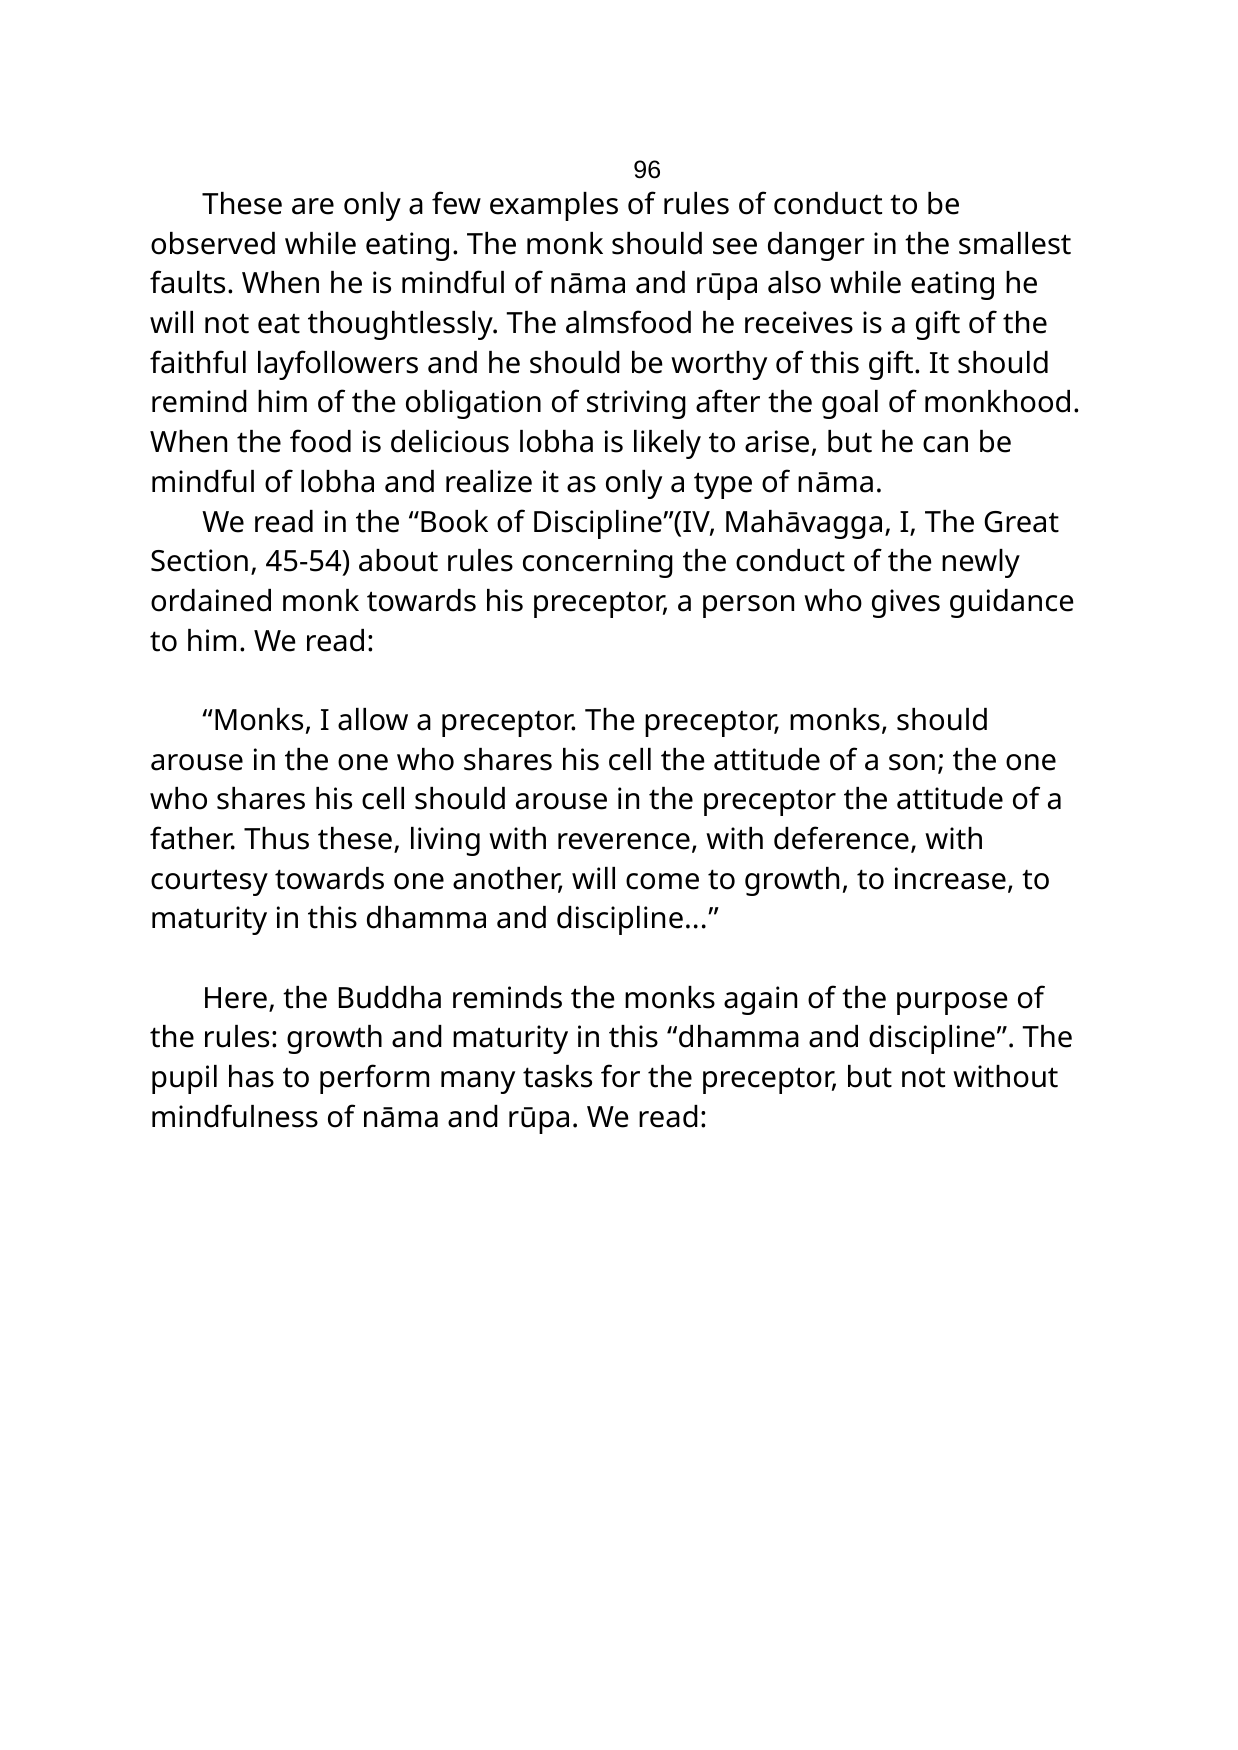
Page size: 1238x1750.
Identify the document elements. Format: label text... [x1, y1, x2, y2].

text We read in the “Book of Discipline”(IV, Mahāvagga, I, The Great Section, 45-54) about rules concerning the conduct of the newly ordained monk towards his preceptor, a person who gives guidance to him. We read: [150, 501, 1087, 659]
text Here, the Buddha reminds the monks again of the purpose of the rules: growth and maturity in this “dhamma and discipline”. The pupil has to perform many tasks for the preceptor, but not without mindfulness of nāma and rūpa. We read: [150, 977, 1087, 1136]
text These are only a few examples of rules of conduct to be observed while eating. The monk should see danger in the smallest faults. When he is mindful of nāma and rūpa also while eating he will not eat thoughtlessly. The almsfood he receives is a gift of the faithful layfollowers and he should be worthy of this gift. It should remind him of the obligation of striving after the goal of monkhood. When the food is delicious lobha is likely to arise, but he can be mindful of lobha and realize it as only a type of nāma. [150, 183, 1087, 501]
text “Monks, I allow a preceptor. The preceptor, monks, should arouse in the one who shares his cell the attitude of a son; the one who shares his cell should arouse in the preceptor the attitude of a father. Thus these, living with reverence, with deference, with courtesy towards one another, will come to growth, to increase, to maturity in this dhamma and discipline...” [150, 699, 1087, 937]
